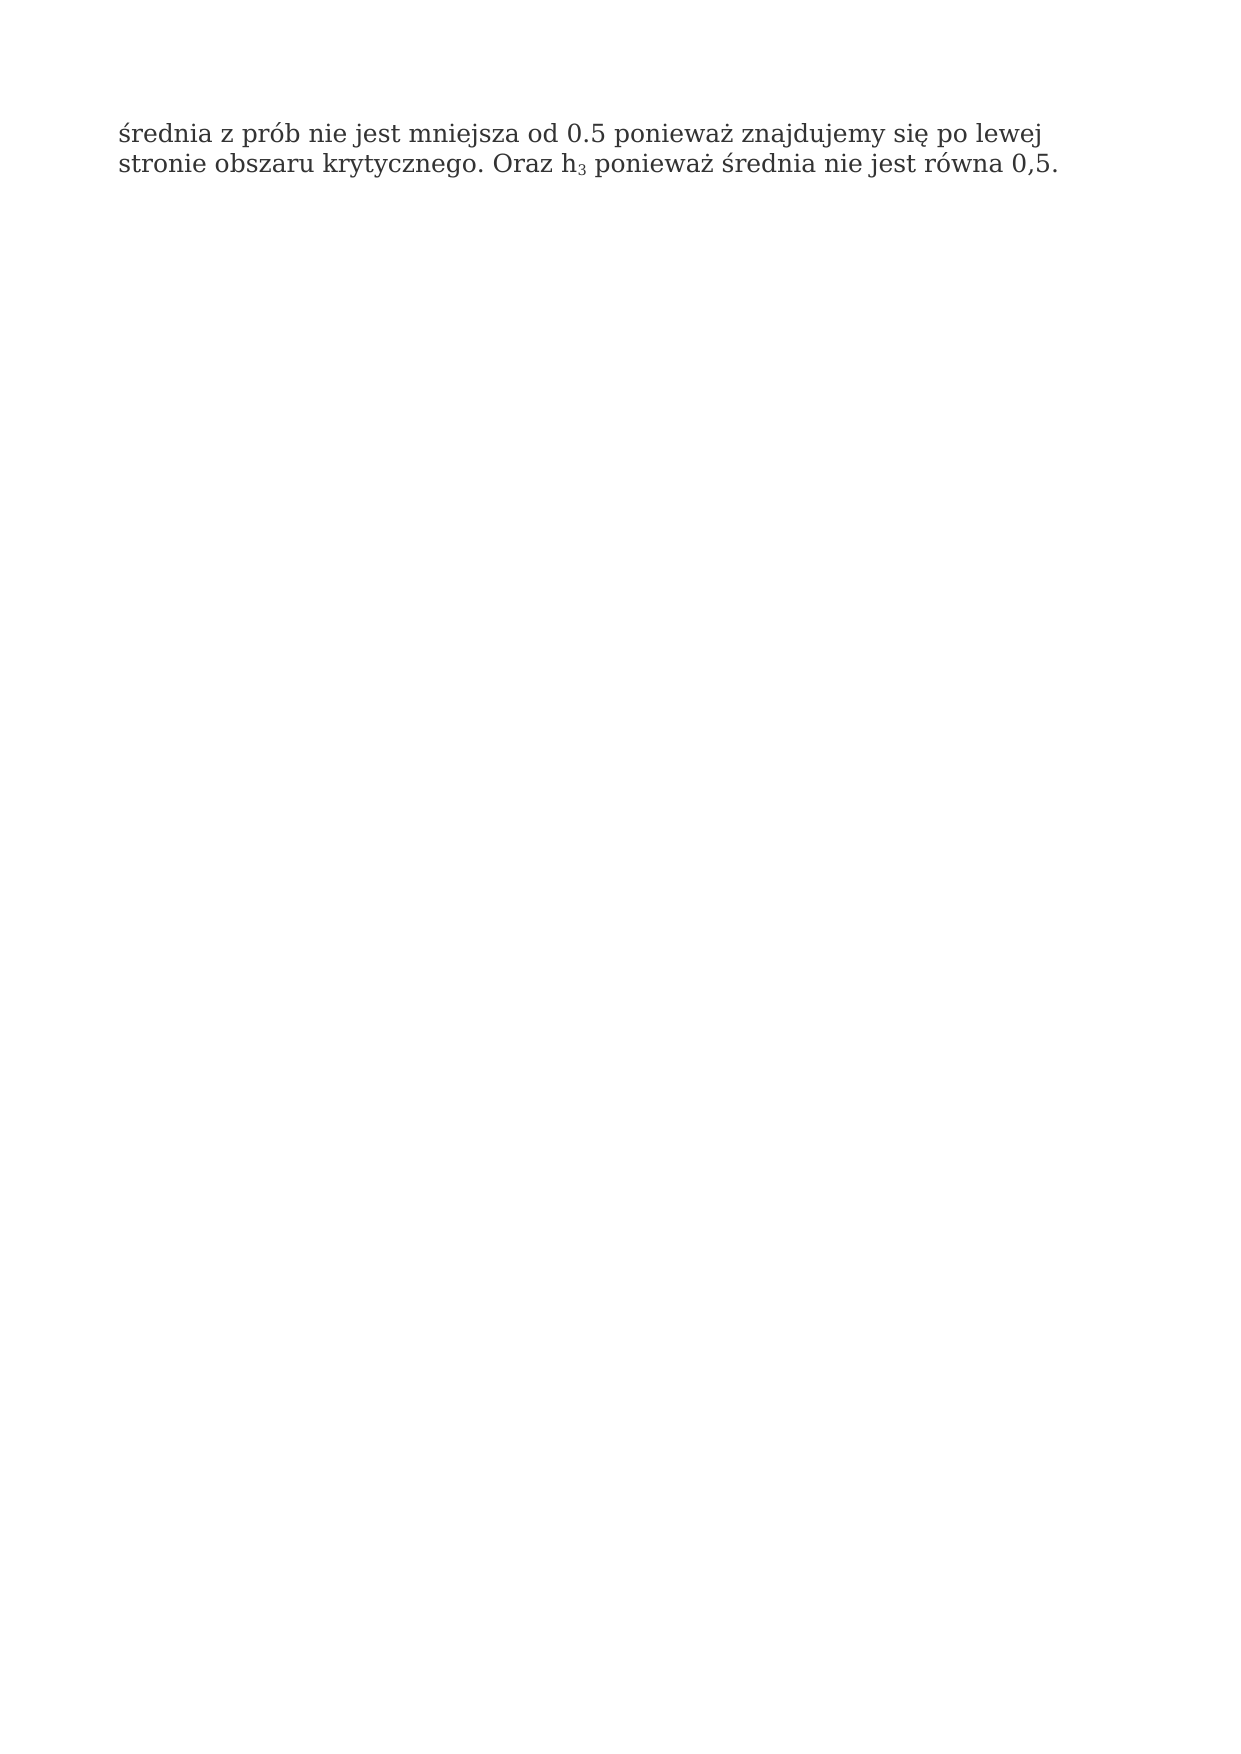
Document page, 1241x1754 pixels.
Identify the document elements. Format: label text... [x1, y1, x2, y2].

text średnia z prób nie jest mniejsza od 0.5 ponieważ znajdujemy się po lewej stronie obszaru krytycznego. Oraz h3 ponieważ średnia nie jest równa 0,5. [118, 118, 1122, 178]
